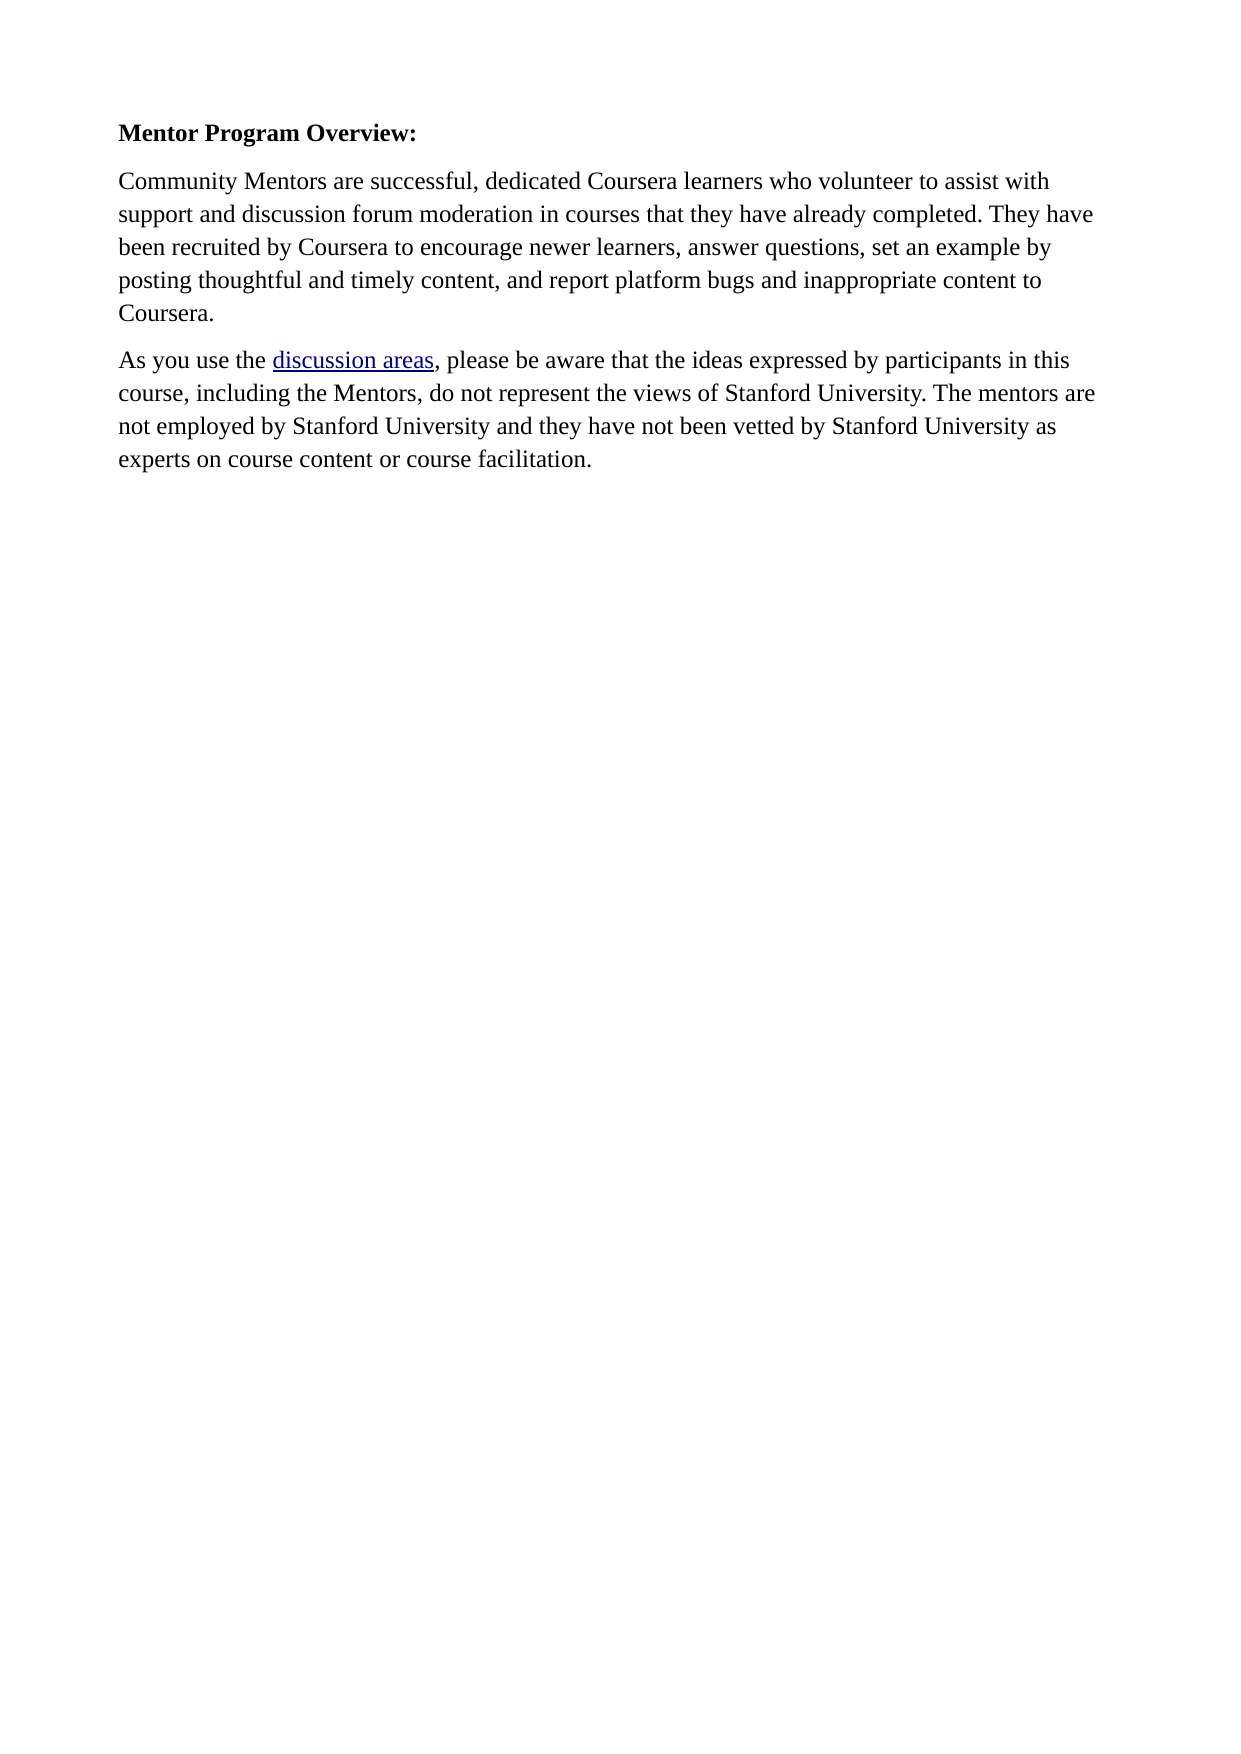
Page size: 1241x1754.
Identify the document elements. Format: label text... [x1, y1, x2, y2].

text Mentor Program Overview: [118, 118, 1122, 147]
text As you use the discussion areas, please be aware that the ideas expressed by participants in this course, including the Mentors, do not represent the views of Stanford University. The mentors are not employed by Stanford University and they have not been vetted by Stanford University as experts on course content or course facilitation. [118, 345, 1122, 473]
text Community Mentors are successful, dedicated Coursera learners who volunteer to assist with support and discussion forum moderation in courses that they have already completed. They have been recruited by Coursera to encourage newer learners, answer questions, set an example by posting thoughtful and timely content, and report platform bugs and inappropriate content to Coursera. [118, 166, 1122, 327]
